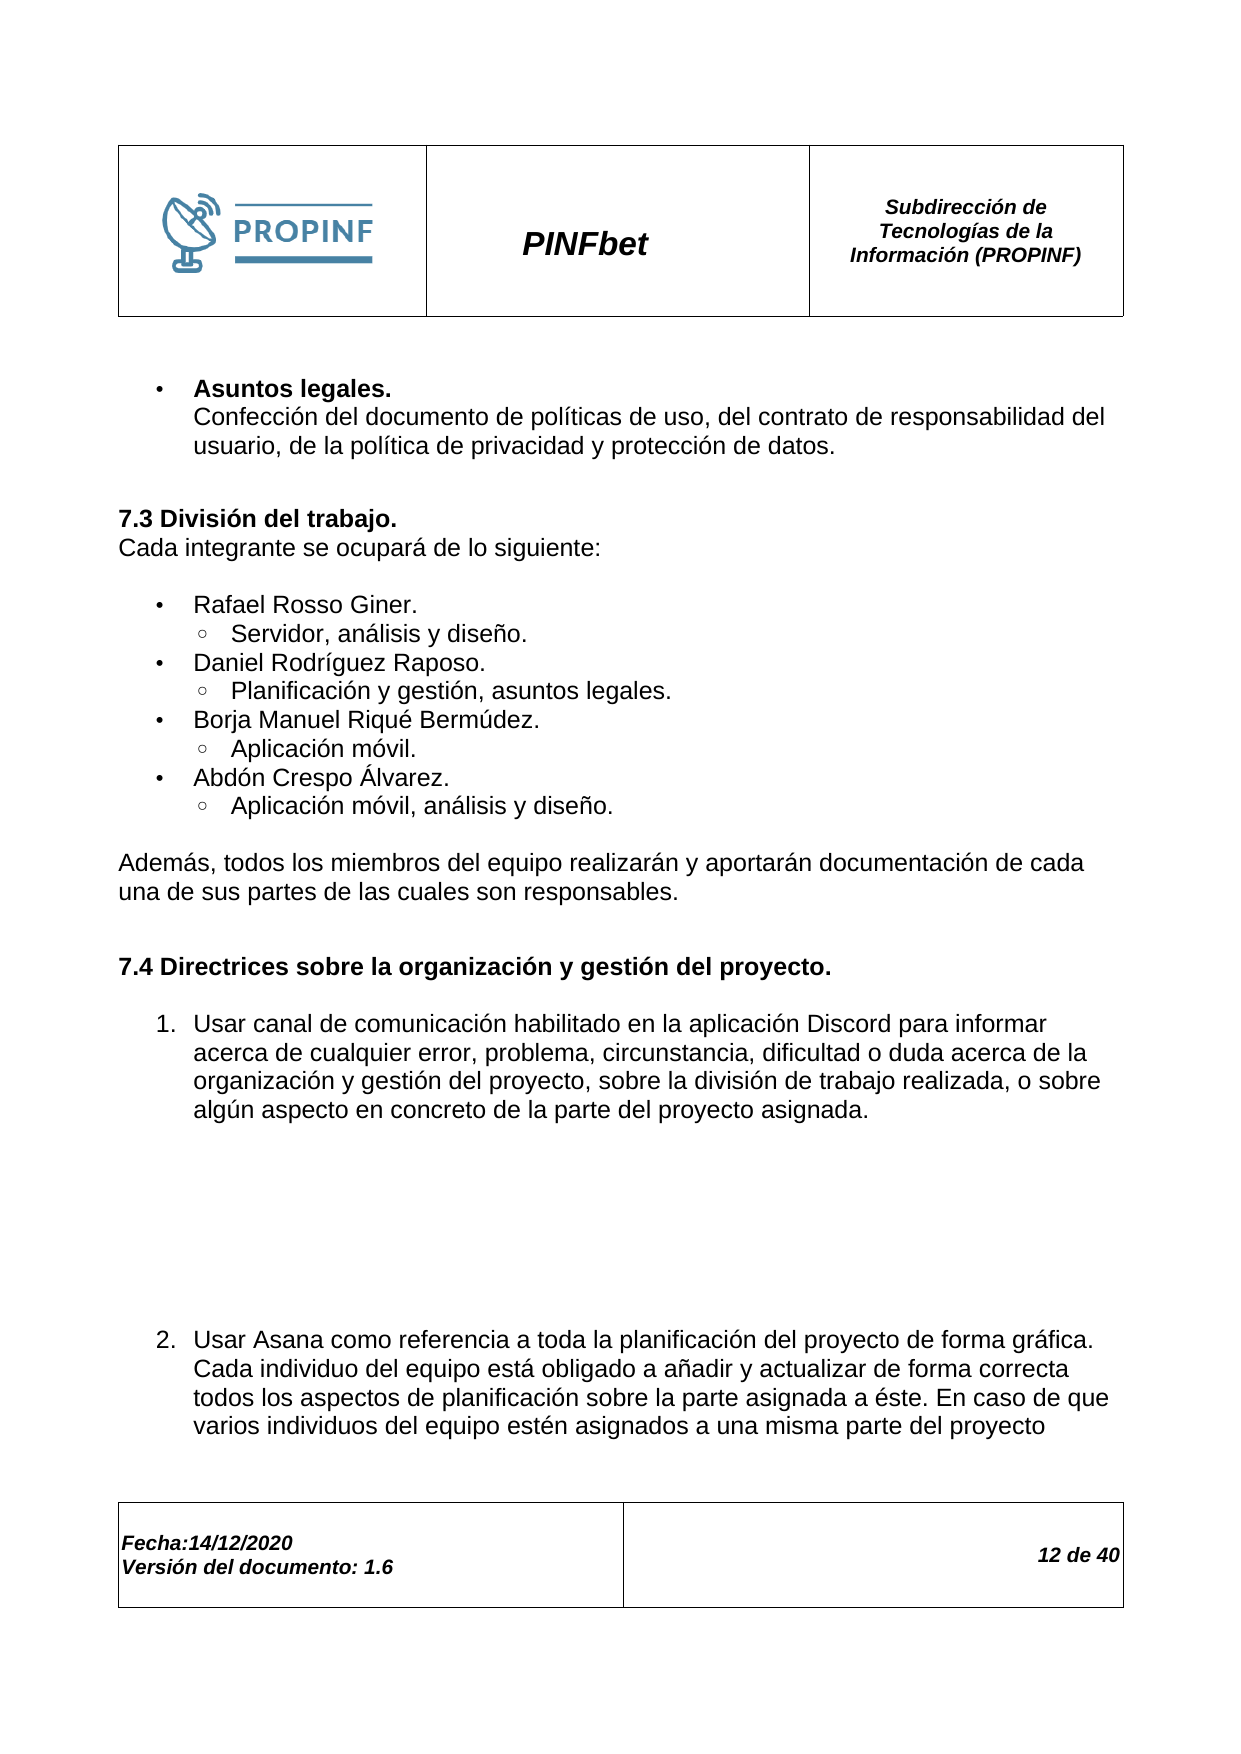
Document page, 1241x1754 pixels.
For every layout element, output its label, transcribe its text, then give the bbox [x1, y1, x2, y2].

list Abdón Crespo Álvarez. [156, 763, 1122, 791]
picture [126, 170, 414, 301]
list Asuntos legales. Confección del documento de políticas de uso, del contrato de responsabilidad del usuario, de la política de privacidad y protección de datos. [156, 374, 1122, 460]
list Rafael Rosso Giner. [156, 590, 1122, 619]
list Daniel Rodríguez Raposo. [156, 648, 1122, 676]
list Usar Asana como referencia a toda la planificación del proyecto de forma gráfica. Cada individuo del equipo está obligado a añadir y actualizar de forma correcta todos los aspectos de planificación sobre la parte asignada a éste. En caso de que varios individuos del equipo estén asignados a una misma parte del proyecto [156, 1325, 1122, 1440]
list Borja Manuel Riqué Bermúdez. [156, 705, 1122, 734]
list Servidor, análisis y diseño. [193, 619, 1122, 648]
text Cada integrante se ocupará de lo siguiente: [118, 533, 1122, 561]
list Aplicación móvil, análisis y diseño. [193, 791, 1122, 820]
text Además, todos los miembros del equipo realizarán y aportarán documentación de cada una de sus partes de las cuales son responsables. [118, 848, 1122, 906]
list Planificación y gestión, asuntos legales. [193, 676, 1122, 705]
list Aplicación móvil. [193, 734, 1122, 763]
text 7.4 Directrices sobre la organización y gestión del proyecto. [118, 952, 1122, 981]
text 7.3 División del trabajo. [118, 504, 1122, 533]
list Usar canal de comunicación habilitado en la aplicación Discord para informar acerca de cualquier error, problema, circunstancia, dificultad o duda acerca de la organización y gestión del proyecto, sobre la división de trabajo realizada, o sobre algún aspecto en concreto de la parte del proyecto asignada. [156, 1009, 1122, 1124]
